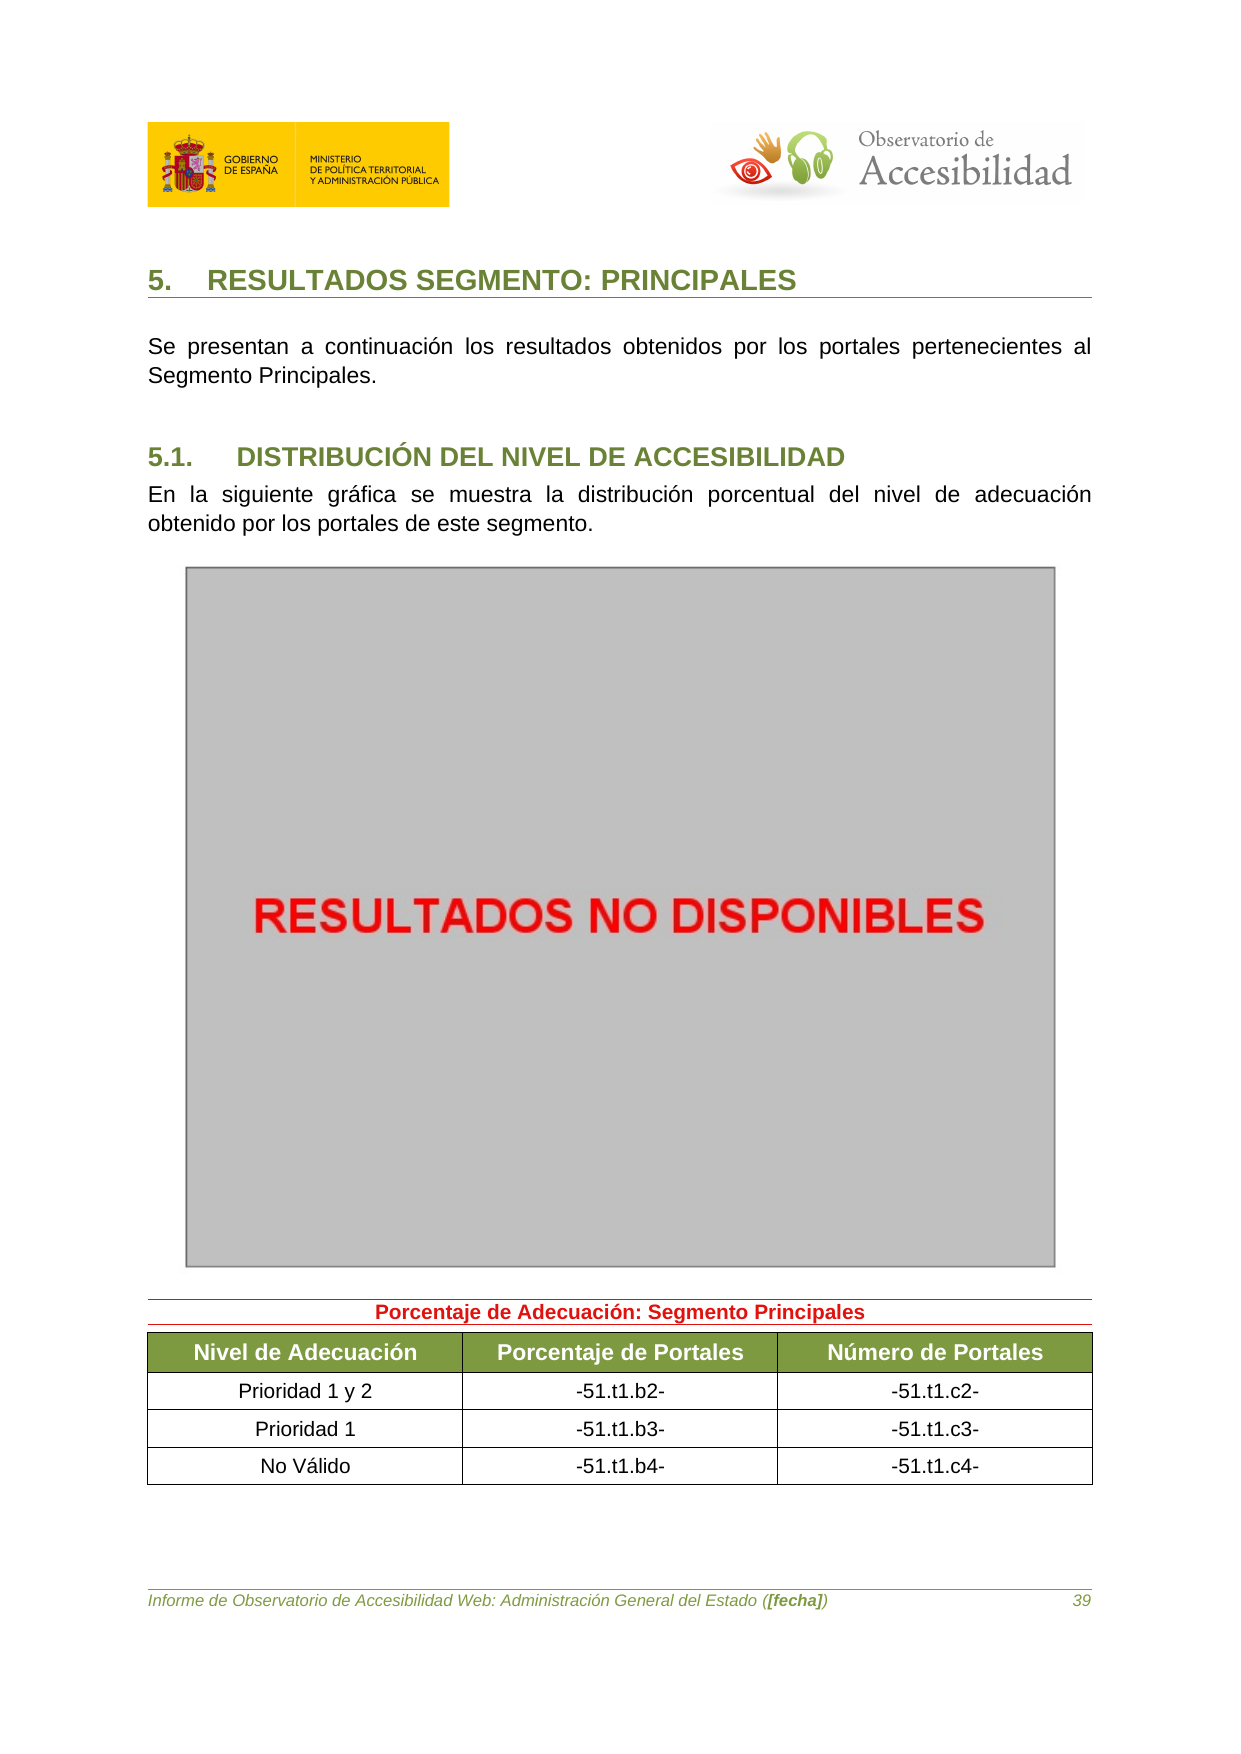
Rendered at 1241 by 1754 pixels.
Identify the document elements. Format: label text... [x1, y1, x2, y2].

table_header Nivel de Adecuación [148, 1333, 462, 1372]
table_header Porcentaje de Portales [463, 1333, 777, 1372]
text Porcentaje de Adecuación: Segmento Principales [148, 1300, 1092, 1324]
table_cell Prioridad 1 y 2 [148, 1373, 462, 1409]
list Resultados Segmento: Principales [148, 263, 1092, 297]
list Distribución del nivel de accesibilidad [148, 441, 1092, 472]
table_cell -51.t1.c4- [778, 1448, 1092, 1484]
text Se presentan a continuación los resultados obtenidos por los portales pertenecientes al Segmento Principales. [148, 333, 1092, 388]
table_cell -51.t1.c2- [778, 1373, 1092, 1409]
table_header Número de Portales [778, 1333, 1092, 1372]
text En la siguiente gráfica se muestra la distribución porcentual del nivel de adecuación obtenido por los portales de este segmento. [148, 481, 1092, 537]
table_cell -51.t1.c3- [778, 1410, 1092, 1447]
table_cell -51.t1.b3- [463, 1410, 777, 1447]
table_cell -51.t1.b2- [463, 1373, 777, 1409]
table_cell No Válido [148, 1448, 462, 1484]
table_cell Prioridad 1 [148, 1410, 462, 1447]
table_cell -51.t1.b4- [463, 1448, 777, 1484]
